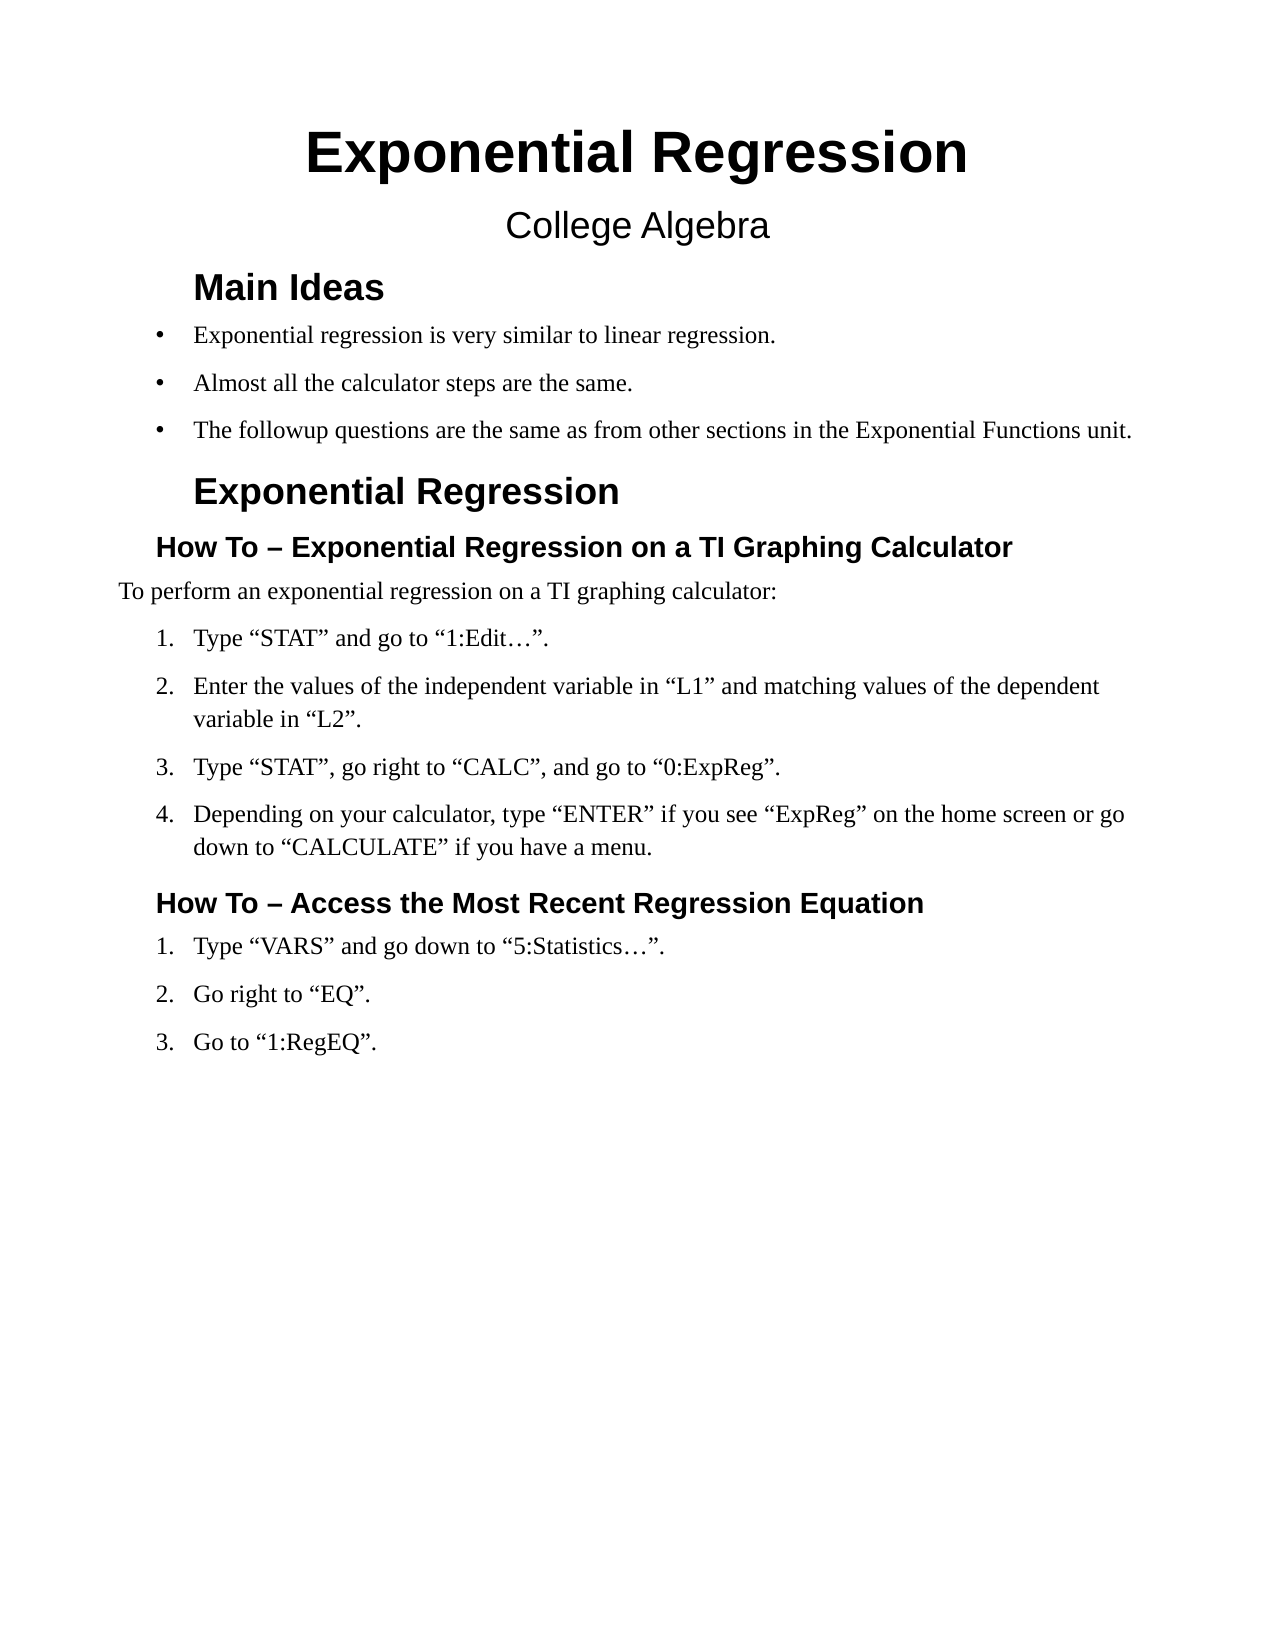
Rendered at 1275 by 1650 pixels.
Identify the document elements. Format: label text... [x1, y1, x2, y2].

list Exponential regression is very similar to linear regression. [156, 320, 1157, 349]
list Go to “1:RegEQ”. [156, 1027, 1157, 1055]
subtitle College Algebra [118, 203, 1157, 247]
text To perform an exponential regression on a TI graphing calculator: [118, 576, 1157, 604]
list Type “VARS” and go down to “5:Statistics…”. [156, 931, 1157, 960]
list Type “STAT” and go to “1:Edit…”. [156, 623, 1157, 652]
list Type “STAT”, go right to “CALC”, and go to “0:ExpReg”. [156, 752, 1157, 780]
list The followup questions are the same as from other sections in the Exponential Functions unit. [156, 415, 1157, 444]
title Exponential Regression [118, 118, 1157, 185]
subtitle How To – Exponential Regression on a TI Graphing Calculator [118, 530, 1157, 564]
list Enter the values of the independent variable in “L1” and matching values of the dependent variable in “L2”. [156, 671, 1157, 733]
subtitle Exponential Regression [118, 469, 1157, 512]
list Go right to “EQ”. [156, 979, 1157, 1008]
list Almost all the calculator steps are the same. [156, 368, 1157, 397]
list Depending on your calculator, type “ENTER” if you see “ExpReg” on the home screen or go down to “CALCULATE” if you have a menu. [156, 799, 1157, 861]
subtitle How To – Access the Most Recent Regression Equation [118, 886, 1157, 919]
subtitle Main Ideas [118, 265, 1157, 308]
